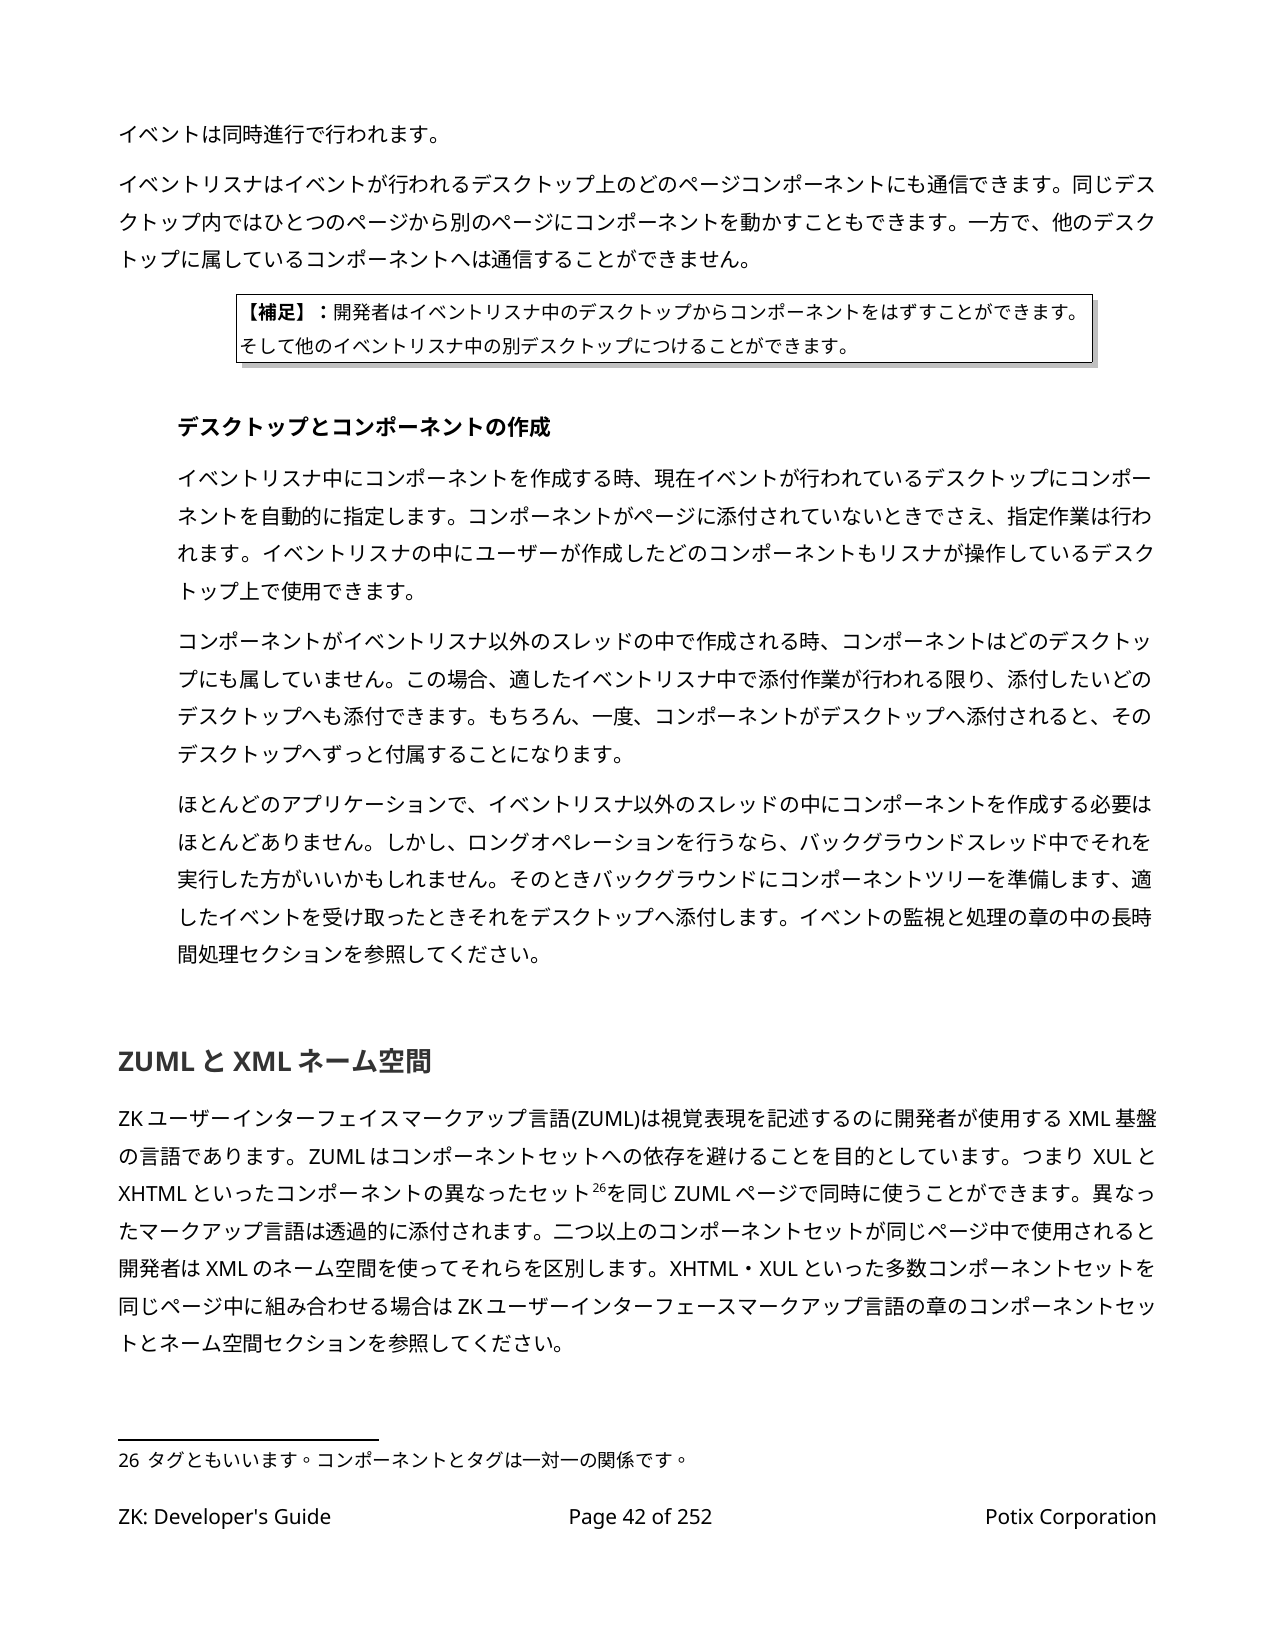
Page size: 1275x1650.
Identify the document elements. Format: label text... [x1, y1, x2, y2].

text イベントリスナ中にコンポーネントを作成する時、現在イベントが行われているデスクトップにコンポーネントを自動的に指定します。コンポーネントがページに添付されていないときでさえ、指定作業は行われます。イベントリスナの中にユーザーが作成したどのコンポーネントもリスナが操作しているデスクトップ上で使用できます。 [177, 463, 1157, 605]
subtitle デスクトップとコンポーネントの作成 [177, 410, 1157, 442]
text コンポーネントがイベントリスナ以外のスレッドの中で作成される時、コンポーネントはどのデスクトップにも属していません。この場合、適したイベントリスナ中で添付作業が行われる限り、添付したいどのデスクトップへも添付できます。もちろん、一度、コンポーネントがデスクトップへ添付されると、そのデスクトップへずっと付属することになります。 [177, 626, 1157, 768]
text ほとんどのアプリケーションで、イベントリスナ以外のスレッドの中にコンポーネントを作成する必要はほとんどありません。しかし、ロングオペレーションを行うなら、バックグラウンドスレッド中でそれを実行した方がいいかもしれません。そのときバックグラウンドにコンポーネントツリーを準備します、適したイベントを受け取ったときそれをデスクトップへ添付します。イベントの監視と処理の章の中の長時間処理セクションを参照してください。 [177, 789, 1157, 969]
text イベントリスナはイベントが行われるデスクトップ上のどのページコンポーネントにも通信できます。同じデスクトップ内ではひとつのページから別のページにコンポーネントを動かすこともできます。一方で、他のデスクトップに属しているコンポーネントへは通信することができません。 [118, 169, 1157, 274]
text イベントは同時進行で行われます。 [118, 118, 1157, 148]
text 【補足】：開発者はイベントリスナ中のデスクトップからコンポーネントをはずすことができます。そして他のイベントリスナ中の別デスクトップにつけることができます。 [237, 295, 1092, 362]
text タグともいいます。コンポーネントとタグは一対一の関係です。 [118, 1446, 1157, 1473]
text ZKユーザーインターフェイスマークアップ言語(ZUML)は視覚表現を記述するのに開発者が使用するXML基盤の言語であります。ZUMLはコンポーネントセットへの依存を避けることを目的としています。つまりXULとXHTMLといったコンポーネントの異なったセットを同じZUMLページで同時に使うことができます。異なったマークアップ言語は透過的に添付されます。二つ以上のコンポーネントセットが同じページ中で使用されると、開発者はXMLのネーム空間を使ってそれらを区別します。XHTML・XULといった多数コンポーネントセットを同じページ中に組み合わせる場合はZKユーザーインターフェースマークアップ言語の章のコンポーネントセットとネーム空間セクションを参照してください。 [118, 1103, 1157, 1358]
subtitle ZUMLとXMLネーム空間 [118, 1040, 1157, 1079]
